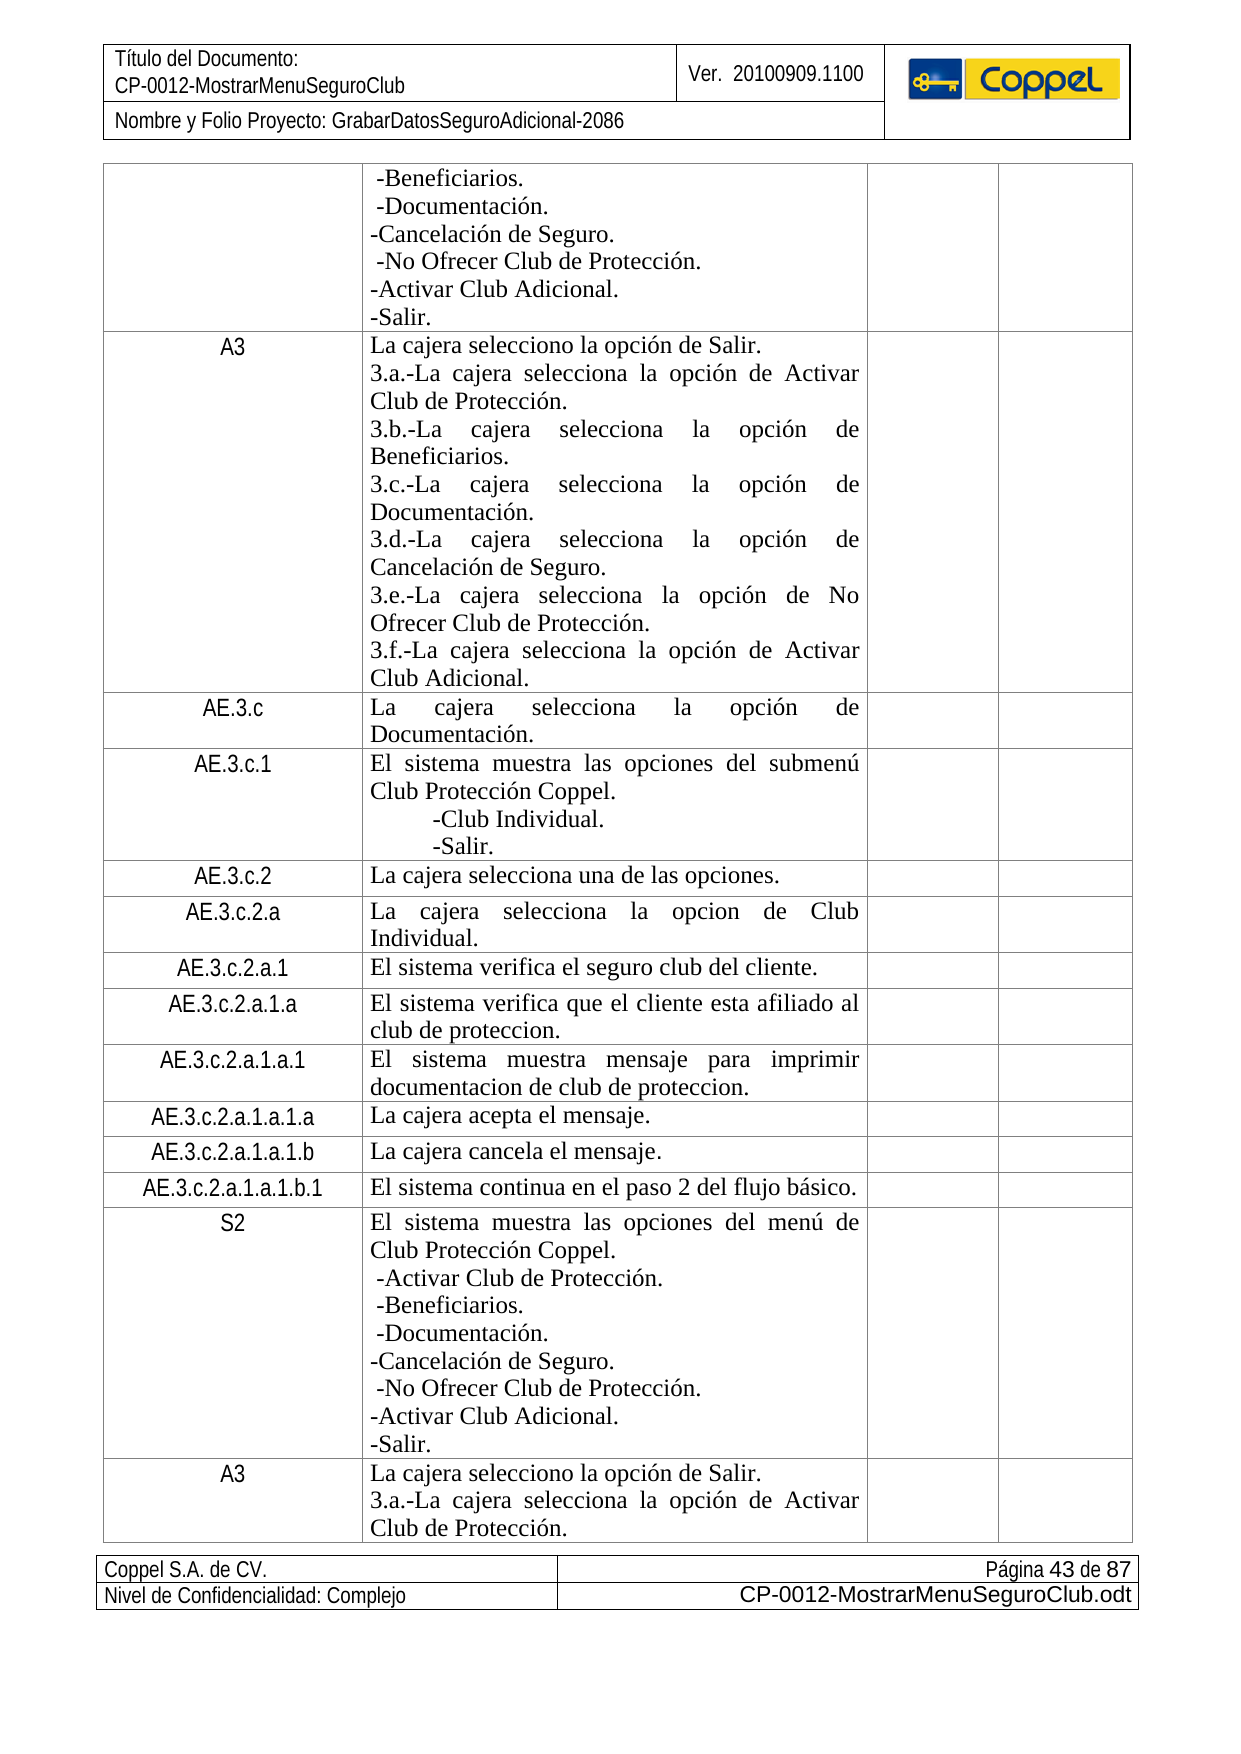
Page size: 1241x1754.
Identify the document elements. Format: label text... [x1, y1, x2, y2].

table_cell [868, 897, 998, 952]
table_cell [868, 164, 998, 331]
table_cell -Beneficiarios. -Documentación. -Cancelación de Seguro. -No Ofrecer Club de Protección. -Activar Club Adicional. -Salir. [363, 164, 867, 331]
table_cell AE.3.c.2.a.1.a.1.b [104, 1137, 362, 1172]
table_cell AE.3.c.2.a.1.a.1.b.1 [104, 1173, 362, 1207]
table_cell El sistema muestra mensaje para imprimir documentacion de club de proteccion. [363, 1045, 867, 1101]
table_cell [999, 693, 1132, 748]
table_cell [868, 953, 998, 988]
table_cell [999, 953, 1132, 988]
table_cell [999, 1459, 1132, 1542]
table_cell [868, 1459, 998, 1542]
table_cell [999, 749, 1132, 860]
table_cell El sistema continua en el paso 2 del flujo básico. [363, 1173, 867, 1207]
table_cell [868, 693, 998, 748]
table_cell [999, 1208, 1132, 1458]
table_cell [868, 1045, 998, 1101]
table_cell [868, 1137, 998, 1172]
table_cell AE.3.c.2.a.1.a.1 [104, 1045, 362, 1101]
table_cell El sistema verifica que el cliente esta afiliado al club de proteccion. [363, 989, 867, 1044]
table_cell La cajera selecciona la opción de Documentación. [363, 693, 867, 748]
table_cell La cajera acepta el mensaje. [363, 1102, 867, 1136]
table_cell El sistema verifica el seguro club del cliente. [363, 953, 867, 988]
table_cell [999, 1137, 1132, 1172]
table_cell [999, 989, 1132, 1044]
table_cell [999, 1102, 1132, 1136]
table_cell AE.3.c [104, 693, 362, 748]
table_cell AE.3.c.2.a.1.a.1.a [104, 1102, 362, 1136]
table_cell AE.3.c.1 [104, 749, 362, 860]
table_cell [868, 1208, 998, 1458]
table_cell [999, 1045, 1132, 1101]
table_cell AE.3.c.2 [104, 861, 362, 896]
table_cell [868, 749, 998, 860]
table_cell La cajera selecciono la opción de Salir. 3.a.-La cajera selecciona la opción de Activar Club de Protección. 3.b.-La cajera selecciona la opción de Beneficiarios. 3.c.-La cajera selecciona la opción de Documentación. 3.d.-La cajera selecciona la opción de Cancelación de Seguro. 3.e.-La cajera selecciona la opción de No Ofrecer Club de Protección. 3.f.-La cajera selecciona la opción de Activar Club Adicional. [363, 332, 867, 692]
table_cell [868, 332, 998, 692]
table_cell A3 [104, 1459, 362, 1542]
table_cell [999, 332, 1132, 692]
table_cell La cajera selecciono la opción de Salir. 3.a.-La cajera selecciona la opción de Activar Club de Protección. [363, 1459, 867, 1542]
table_cell AE.3.c.2.a [104, 897, 362, 952]
table_cell S2 [104, 1208, 362, 1458]
table_cell [999, 861, 1132, 896]
table_cell La cajera selecciona una de las opciones. [363, 861, 867, 896]
table_cell [868, 1173, 998, 1207]
table_cell El sistema muestra las opciones del submenú Club Protección Coppel. -Club Individual. -Salir. [363, 749, 867, 860]
table_cell A3 [104, 332, 362, 692]
table_cell La cajera selecciona la opcion de Club Individual. [363, 897, 867, 952]
table_cell [999, 897, 1132, 952]
table_cell [104, 164, 362, 331]
table_cell [868, 989, 998, 1044]
table_cell El sistema muestra las opciones del menú de Club Protección Coppel. -Activar Club de Protección. -Beneficiarios. -Documentación. -Cancelación de Seguro. -No Ofrecer Club de Protección. -Activar Club Adicional. -Salir. [363, 1208, 867, 1458]
table_cell AE.3.c.2.a.1 [104, 953, 362, 988]
table_cell [868, 861, 998, 896]
table_cell [999, 1173, 1132, 1207]
table_cell La cajera cancela el mensaje. [363, 1137, 867, 1172]
table_cell [868, 1102, 998, 1136]
table_cell AE.3.c.2.a.1.a [104, 989, 362, 1044]
table_cell [999, 164, 1132, 331]
